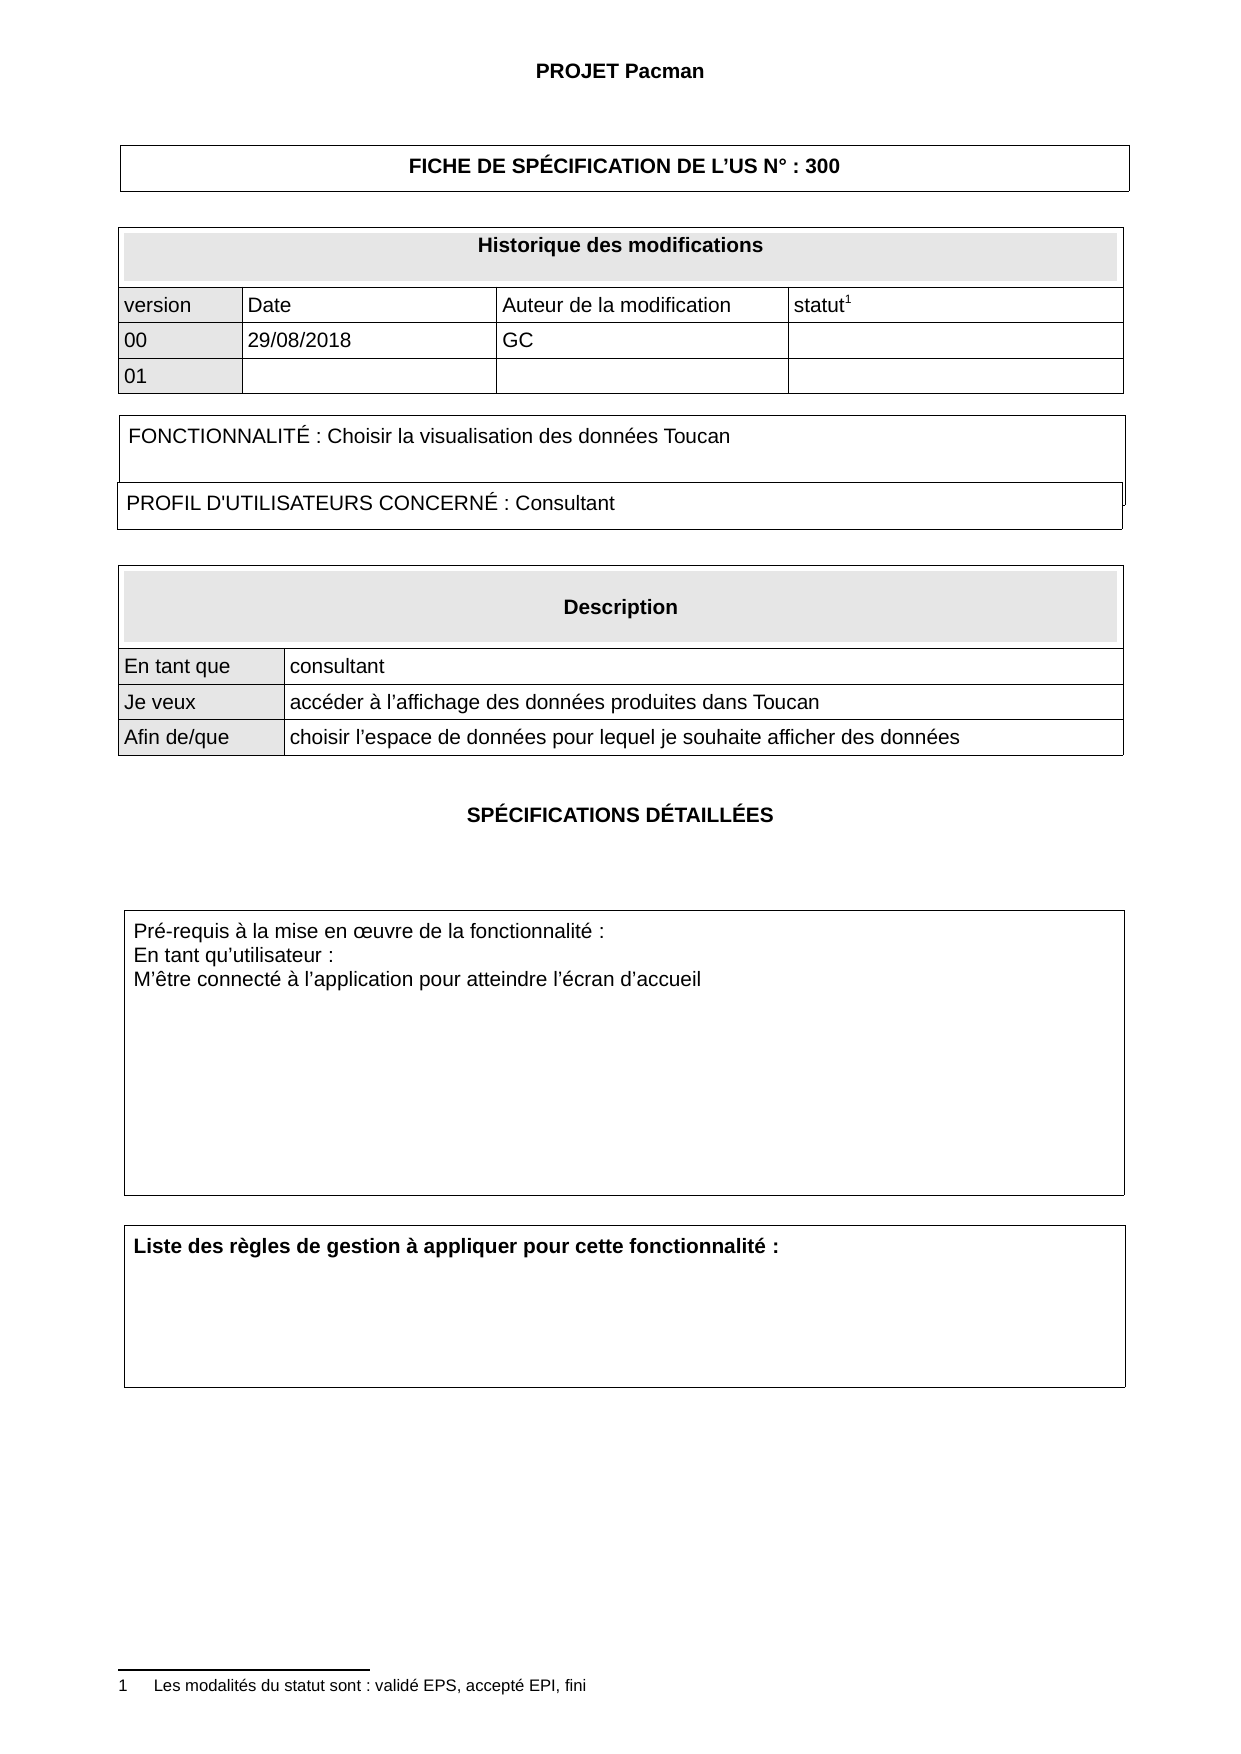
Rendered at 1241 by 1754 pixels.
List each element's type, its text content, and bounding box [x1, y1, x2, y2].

table_header Description [119, 566, 1123, 648]
table_cell [789, 359, 1123, 393]
text En tant qu’utilisateur : [133, 943, 1115, 967]
text Liste des règles de gestion à appliquer pour cette fonctionnalité : [133, 1234, 1116, 1258]
table_cell choisir l’espace de données pour lequel je souhaite afficher des données [285, 720, 1123, 755]
table_cell 01 [119, 359, 242, 393]
table_cell En tant que [119, 649, 284, 684]
text PROJET Pacman [118, 59, 1122, 83]
table_cell [497, 359, 788, 393]
table_cell Date [243, 288, 496, 322]
table_cell accéder à l’affichage des données produites dans Toucan [285, 685, 1123, 719]
table_cell statut [789, 288, 1123, 322]
table_cell [789, 323, 1123, 358]
text SPÉCIFICATIONS DÉTAILLÉES [118, 803, 1122, 827]
table_cell Auteur de la modification [497, 288, 788, 322]
table_cell Je veux [119, 685, 284, 719]
table_cell 29/08/2018 [243, 323, 496, 358]
table_cell GC [497, 323, 788, 358]
table_cell [243, 359, 496, 393]
text FONCTIONNALITÉ : Choisir la visualisation des données Toucan [128, 424, 1116, 448]
text FICHE DE SPÉCIFICATION DE L’US N° : 300 [129, 154, 1120, 178]
table_cell version [119, 288, 242, 322]
text Pré-requis à la mise en œuvre de la fonctionnalité : [133, 919, 1115, 943]
table_header Historique des modifications [119, 228, 1123, 287]
table_cell Afin de/que [119, 720, 284, 755]
text PROFIL D'UTILISATEURS CONCERNÉ : Consultant [126, 491, 1113, 515]
table_cell 00 [119, 323, 242, 358]
text M’être connecté à l’application pour atteindre l’écran d’accueil [133, 967, 1115, 991]
table_cell consultant [285, 649, 1123, 684]
